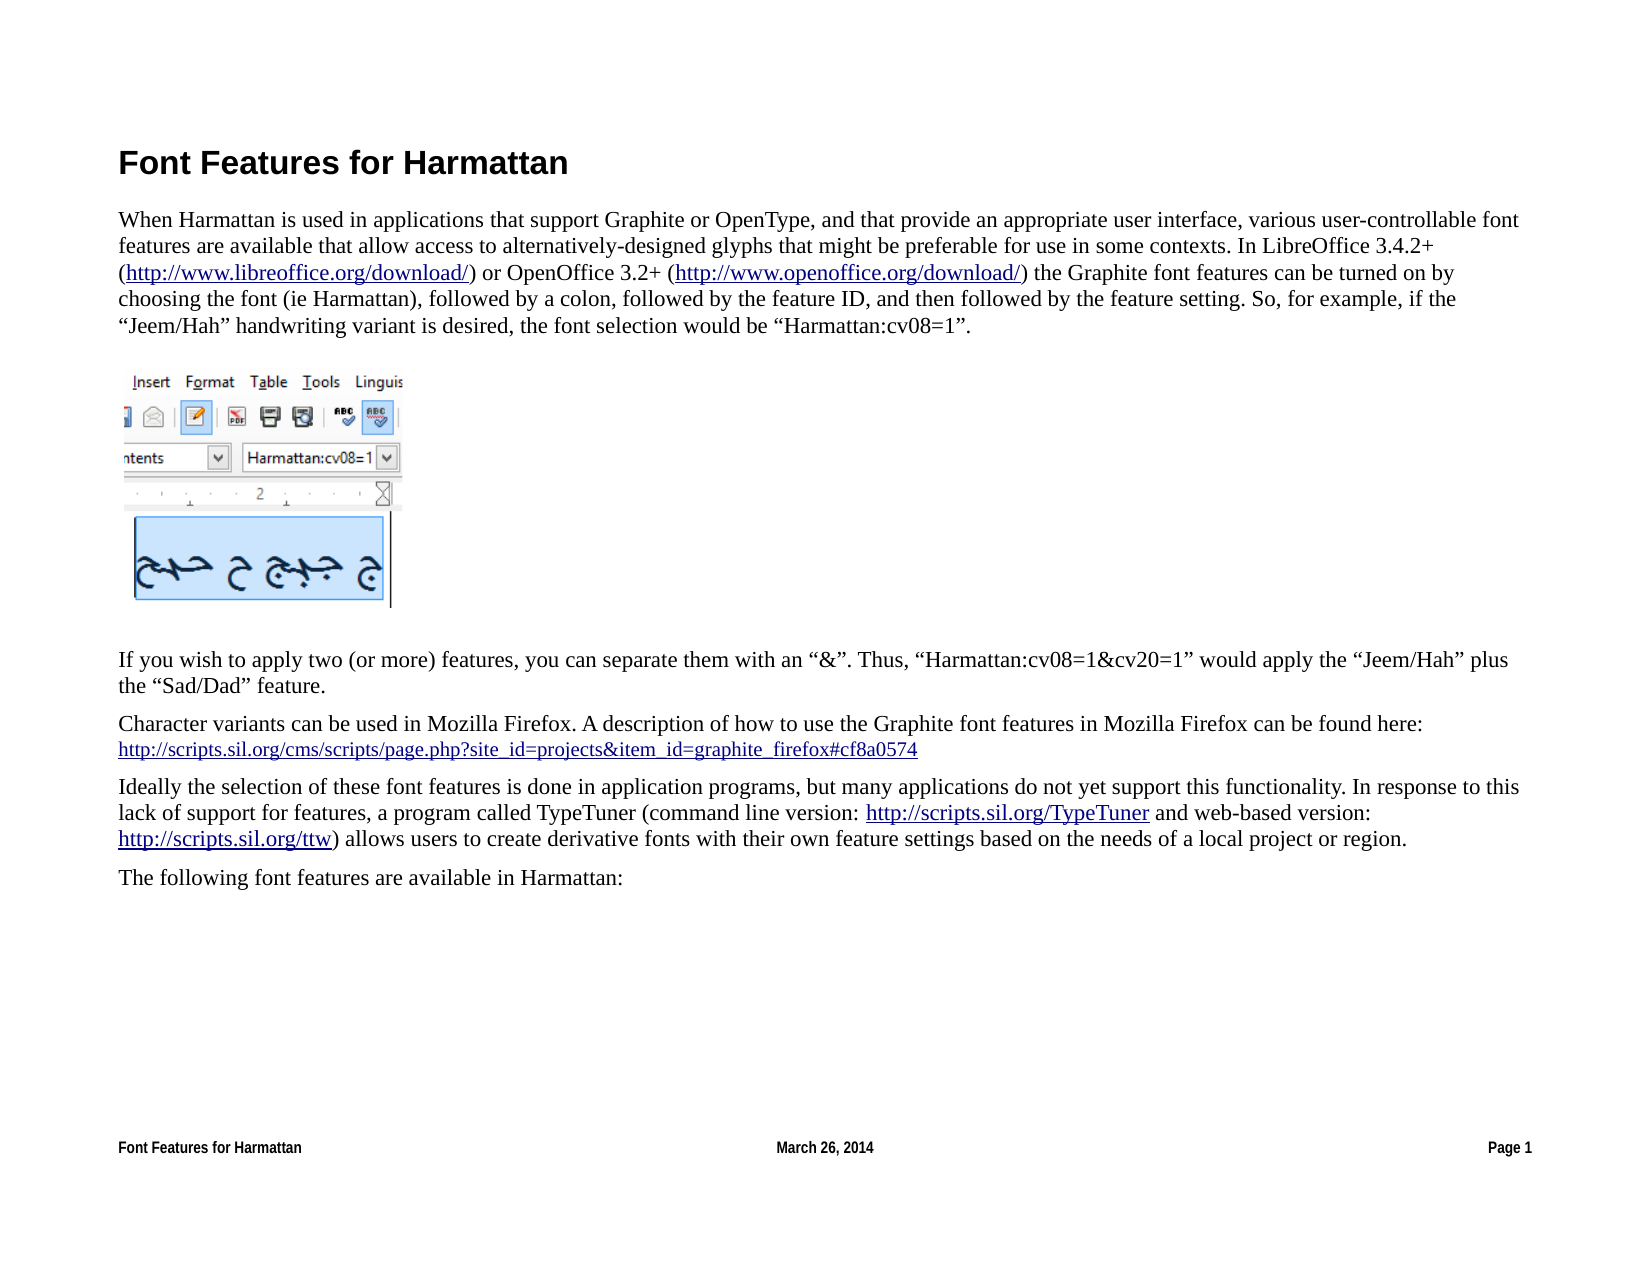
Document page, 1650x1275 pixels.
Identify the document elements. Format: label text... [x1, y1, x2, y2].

picture [124, 368, 403, 608]
text The following font features are available in Harmattan: [118, 864, 1532, 890]
text Character variants can be used in Mozilla Firefox. A description of how to use the Graphite font features in Mozilla Firefox can be found here: http://scripts.sil.org/cms/scripts/page.php?site_id=projects&item_id=graphite_firefox#cf8a0574 [118, 710, 1532, 761]
subtitle Font Features for Harmattan [118, 143, 1532, 182]
text Ideally the selection of these font features is done in application programs, but many applications do not yet support this functionality. In response to this lack of support for features, a program called TypeTuner (command line version: http://scripts.sil.org/TypeTuner and web-based version: http://scripts.sil.org/ttw) allows users to create derivative fonts with their own feature settings based on the needs of a local project or region. [118, 773, 1532, 852]
text If you wish to apply two (or more) features, you can separate them with an “&”. Thus, “Harmattan:cv08=1&cv20=1” would apply the “Jeem/Hah” plus the “Sad/Dad” feature. [118, 646, 1532, 698]
text When Harmattan is used in applications that support Graphite or OpenType, and that provide an appropriate user interface, various user-controllable font features are available that allow access to alternatively-designed glyphs that might be preferable for use in some contexts. In LibreOffice 3.4.2+ (http://www.libreoffice.org/download/) or OpenOffice 3.2+ (http://www.openoffice.org/download/) the Graphite font features can be turned on by choosing the font (ie Harmattan), followed by a colon, followed by the feature ID, and then followed by the feature setting. So, for example, if the “Jeem/Hah” handwriting variant is desired, the font selection would be “Harmattan:cv08=1”. [118, 206, 1532, 338]
